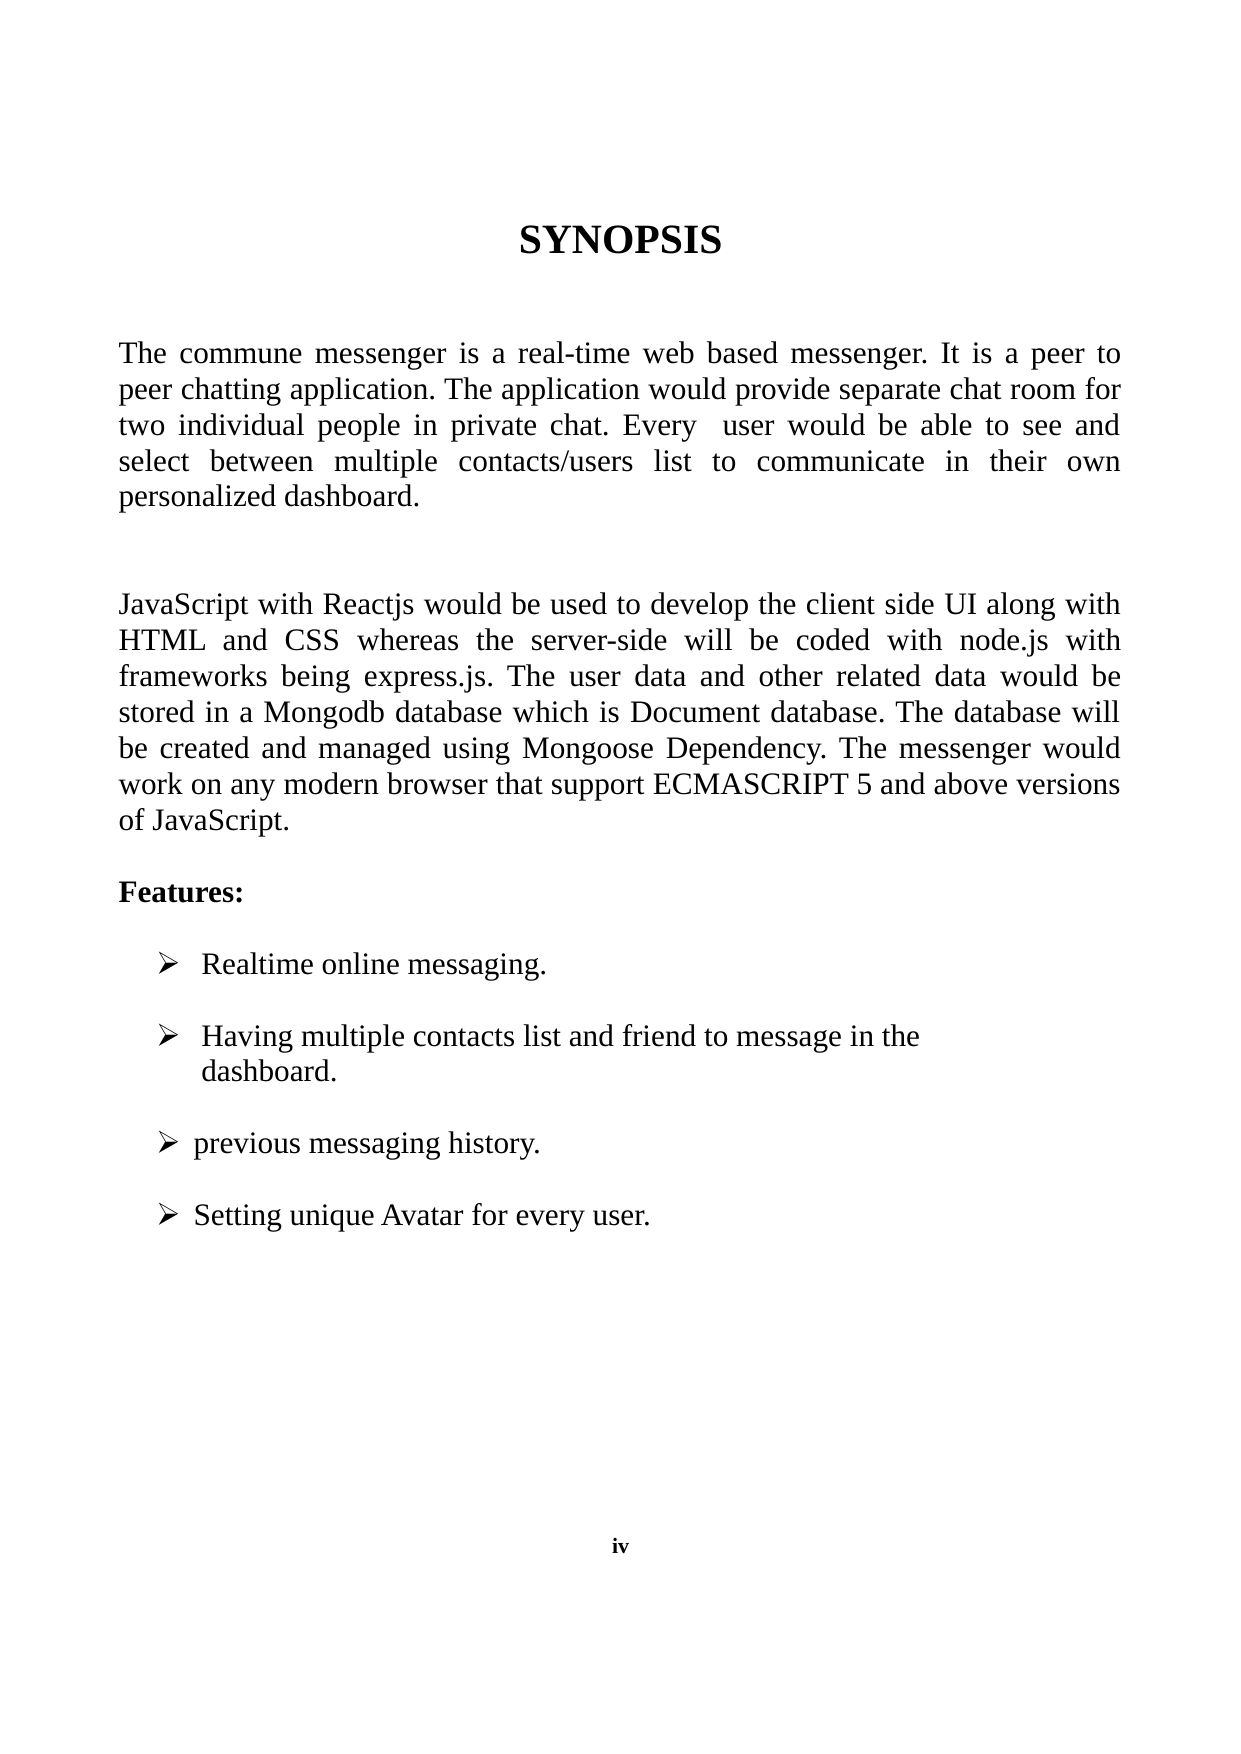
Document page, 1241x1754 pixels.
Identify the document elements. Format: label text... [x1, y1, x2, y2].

text The commune messenger is a real-time web based messenger. It is a peer to peer chatting application. The application would provide separate chat room for two individual people in private chat. Every user would be able to see and select between multiple contacts/users list to communicate in their own personalized dashboard. [118, 334, 1122, 514]
list dashboard. [156, 1053, 1122, 1089]
text JavaScript with Reactjs would be used to develop the client side UI along with HTML and CSS whereas the server-side will be coded with node.js with frameworks being express.js. The user data and other related data would be stored in a Mongodb database which is Document database. The database will be created and managed using Mongoose Dependency. The messenger would work on any modern browser that support ECMASCRIPT 5 and above versions of JavaScript. [118, 586, 1122, 837]
list Realtime online messaging. [156, 945, 1122, 981]
text SYNOPSIS [118, 214, 1122, 262]
list Setting unique Avatar for every user. [156, 1196, 1122, 1232]
text iv [118, 1533, 1122, 1558]
text Features: [118, 873, 1122, 909]
list Having multiple contacts list and friend to message in the [156, 1017, 1122, 1053]
list previous messaging history. [156, 1124, 1122, 1161]
